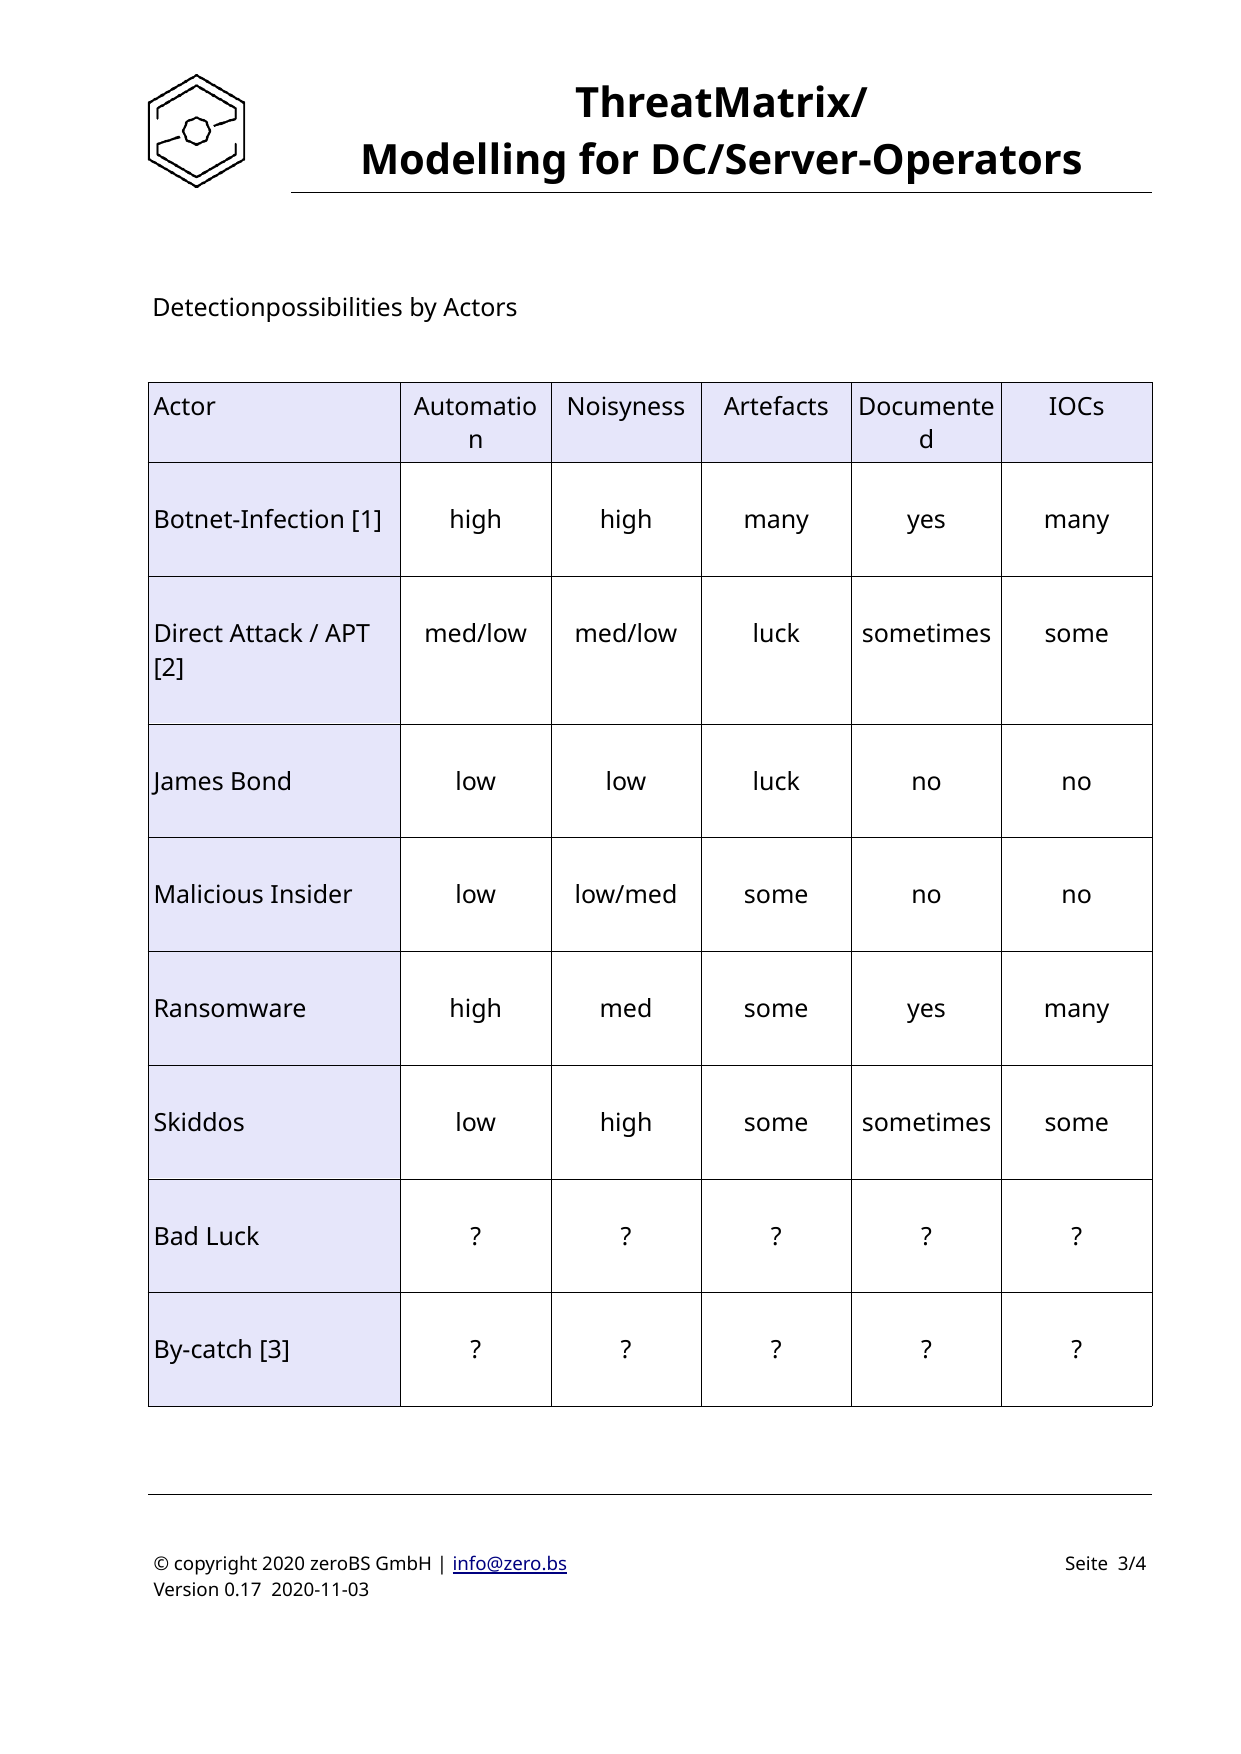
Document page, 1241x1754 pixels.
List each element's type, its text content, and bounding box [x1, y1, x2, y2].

table_cell sometimes [852, 577, 1001, 723]
table_header IOCs [1002, 383, 1152, 462]
table_cell yes [852, 463, 1001, 576]
table_cell ? [852, 1180, 1001, 1292]
table_cell sometimes [852, 1066, 1001, 1178]
table_cell By-catch [3] [149, 1293, 400, 1406]
table_cell some [702, 1066, 851, 1178]
table_cell some [1002, 1066, 1152, 1178]
table_header Actor [149, 383, 400, 462]
table_cell Direct Attack / APT [2] [149, 577, 400, 723]
table_cell low [401, 725, 551, 837]
table_cell James Bond [149, 725, 400, 837]
table_cell ? [852, 1293, 1001, 1406]
table_cell Botnet-Infection [1] [149, 463, 400, 576]
table_cell low [401, 838, 551, 951]
table_cell yes [852, 952, 1001, 1065]
table_cell ? [1002, 1180, 1152, 1292]
table_cell high [401, 952, 551, 1065]
table_header Automation [401, 383, 551, 462]
table_cell ? [552, 1293, 701, 1406]
table_cell luck [702, 577, 851, 723]
table_cell ? [552, 1180, 701, 1292]
table_cell med/low [552, 577, 701, 723]
table_cell low/med [552, 838, 701, 951]
table_cell no [852, 725, 1001, 837]
table_cell high [401, 463, 551, 576]
table_cell ? [702, 1180, 851, 1292]
table_cell no [1002, 838, 1152, 951]
table_header Artefacts [702, 383, 851, 462]
table_cell med [552, 952, 701, 1065]
table_cell high [552, 1066, 701, 1178]
table_cell ? [401, 1180, 551, 1292]
picture [147, 73, 246, 188]
table_cell no [852, 838, 1001, 951]
table_cell Skiddos [149, 1066, 400, 1178]
table_cell many [1002, 463, 1152, 576]
table_cell Bad Luck [149, 1180, 400, 1292]
table_cell many [702, 463, 851, 576]
table_cell Malicious Insider [149, 838, 400, 951]
table_cell ? [702, 1293, 851, 1406]
table_cell ? [1002, 1293, 1152, 1406]
table_header Noisyness [552, 383, 701, 462]
table_cell med/low [401, 577, 551, 723]
table_cell low [401, 1066, 551, 1178]
table_cell luck [702, 725, 851, 837]
table_cell some [702, 838, 851, 951]
table_cell no [1002, 725, 1152, 837]
table_cell high [552, 463, 701, 576]
table_cell many [1002, 952, 1152, 1065]
text Detectionpossibilities by Actors [152, 289, 1077, 323]
table_cell some [1002, 577, 1152, 723]
table_cell Ransomware [149, 952, 400, 1065]
table_cell ? [401, 1293, 551, 1406]
table_header Documented [852, 383, 1001, 462]
table_cell some [702, 952, 851, 1065]
table_cell low [552, 725, 701, 837]
